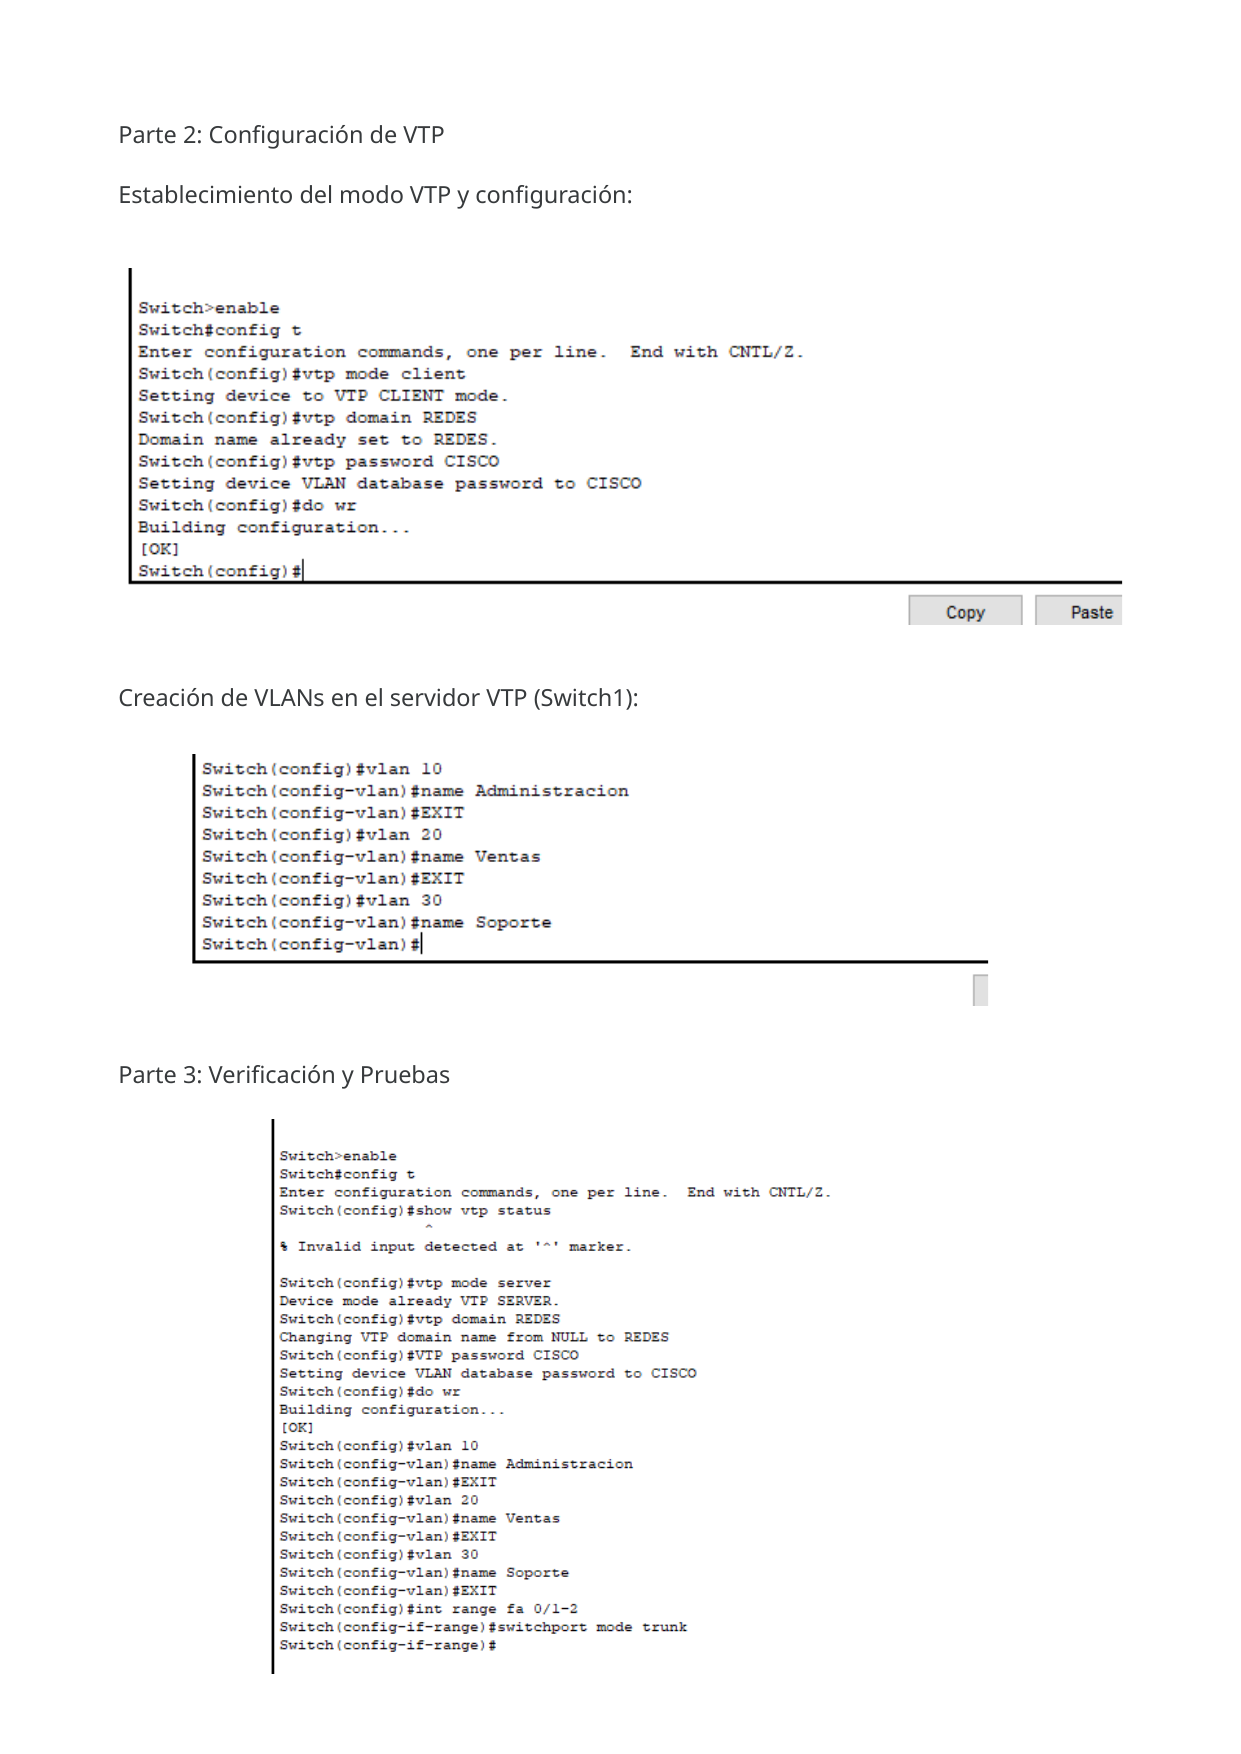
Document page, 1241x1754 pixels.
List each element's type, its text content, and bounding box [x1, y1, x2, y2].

picture [118, 268, 1123, 625]
text Creación de VLANs en el servidor VTP (Switch1): [118, 682, 1122, 714]
text Parte 3: Verificación y Pruebas [118, 1059, 1122, 1091]
picture [191, 754, 989, 1006]
picture [264, 1119, 865, 1674]
text Establecimiento del modo VTP y configuración: [118, 179, 1122, 211]
text Parte 2: Configuración de VTP [118, 118, 1122, 150]
